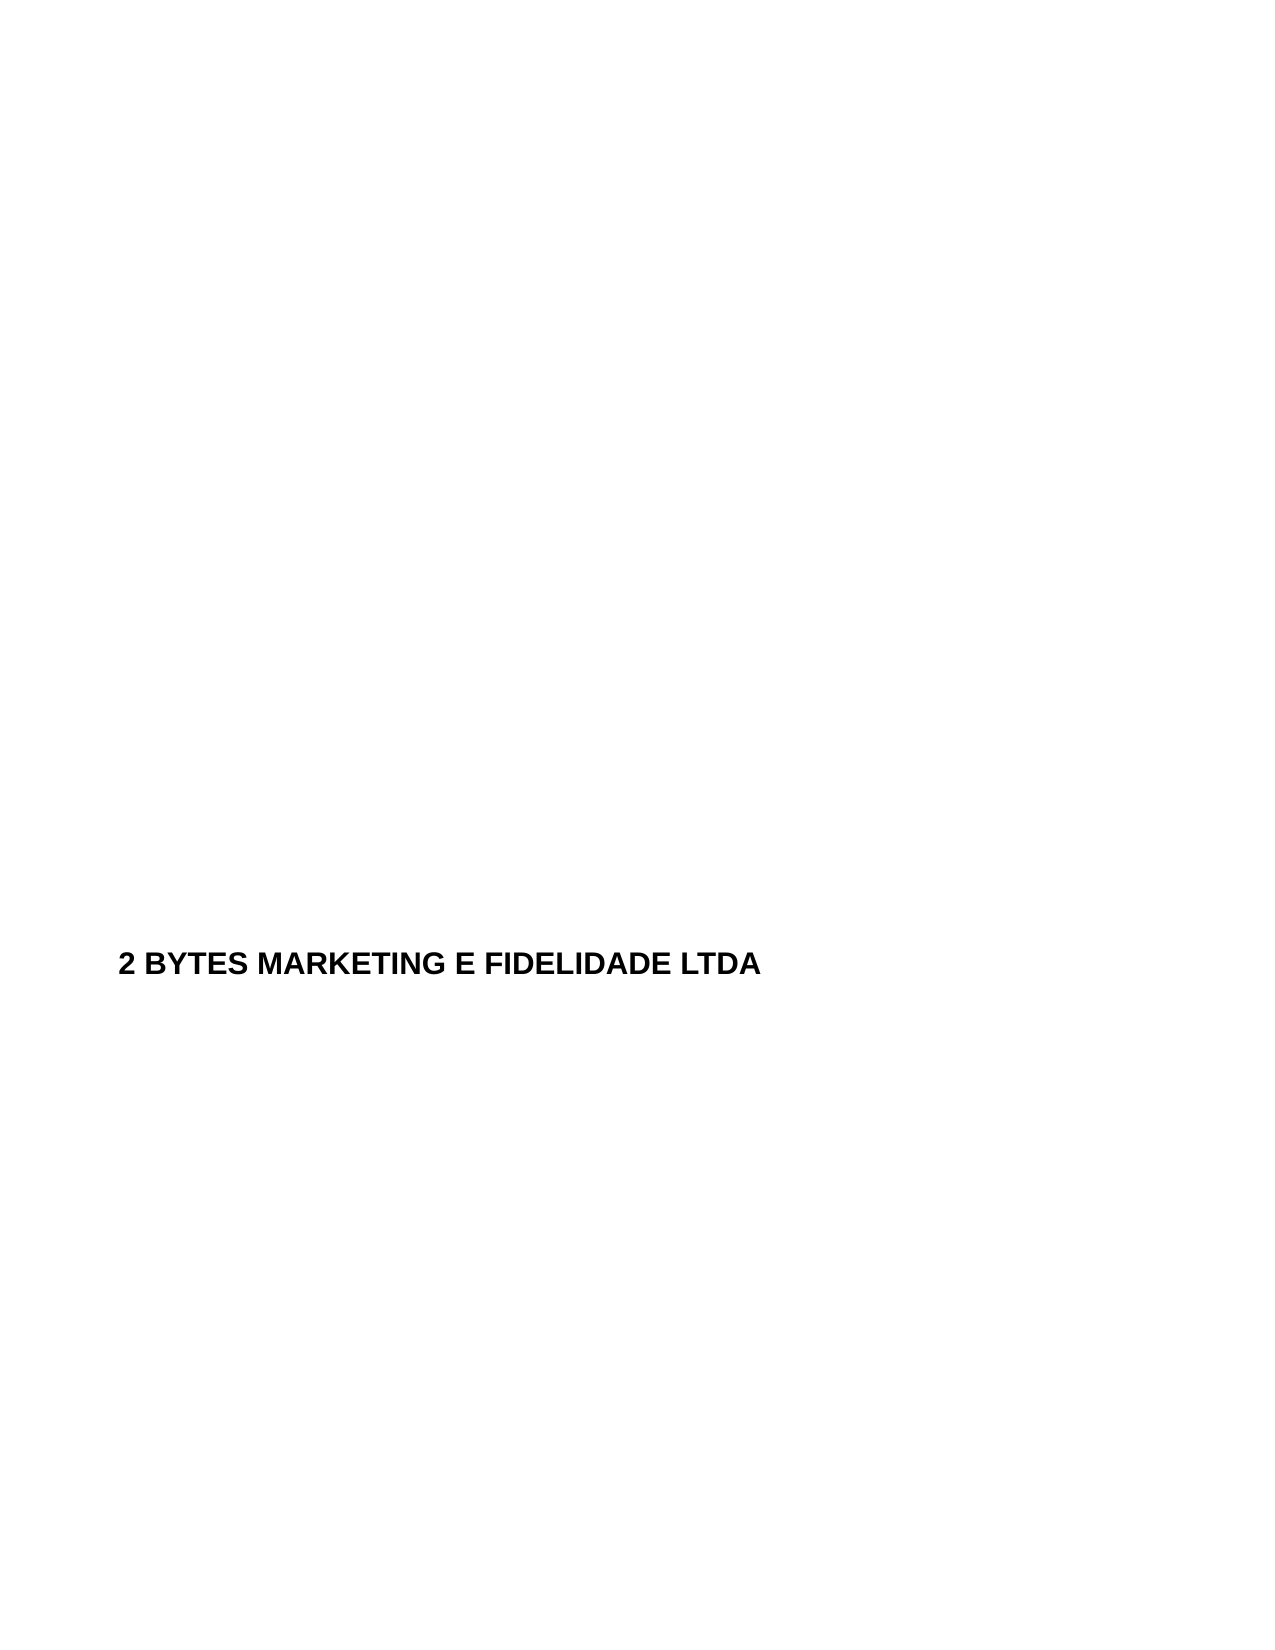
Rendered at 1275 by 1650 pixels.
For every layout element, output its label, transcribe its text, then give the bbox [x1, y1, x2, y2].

text 2 BYTES MARKETING E FIDELIDADE LTDA [118, 945, 1157, 981]
